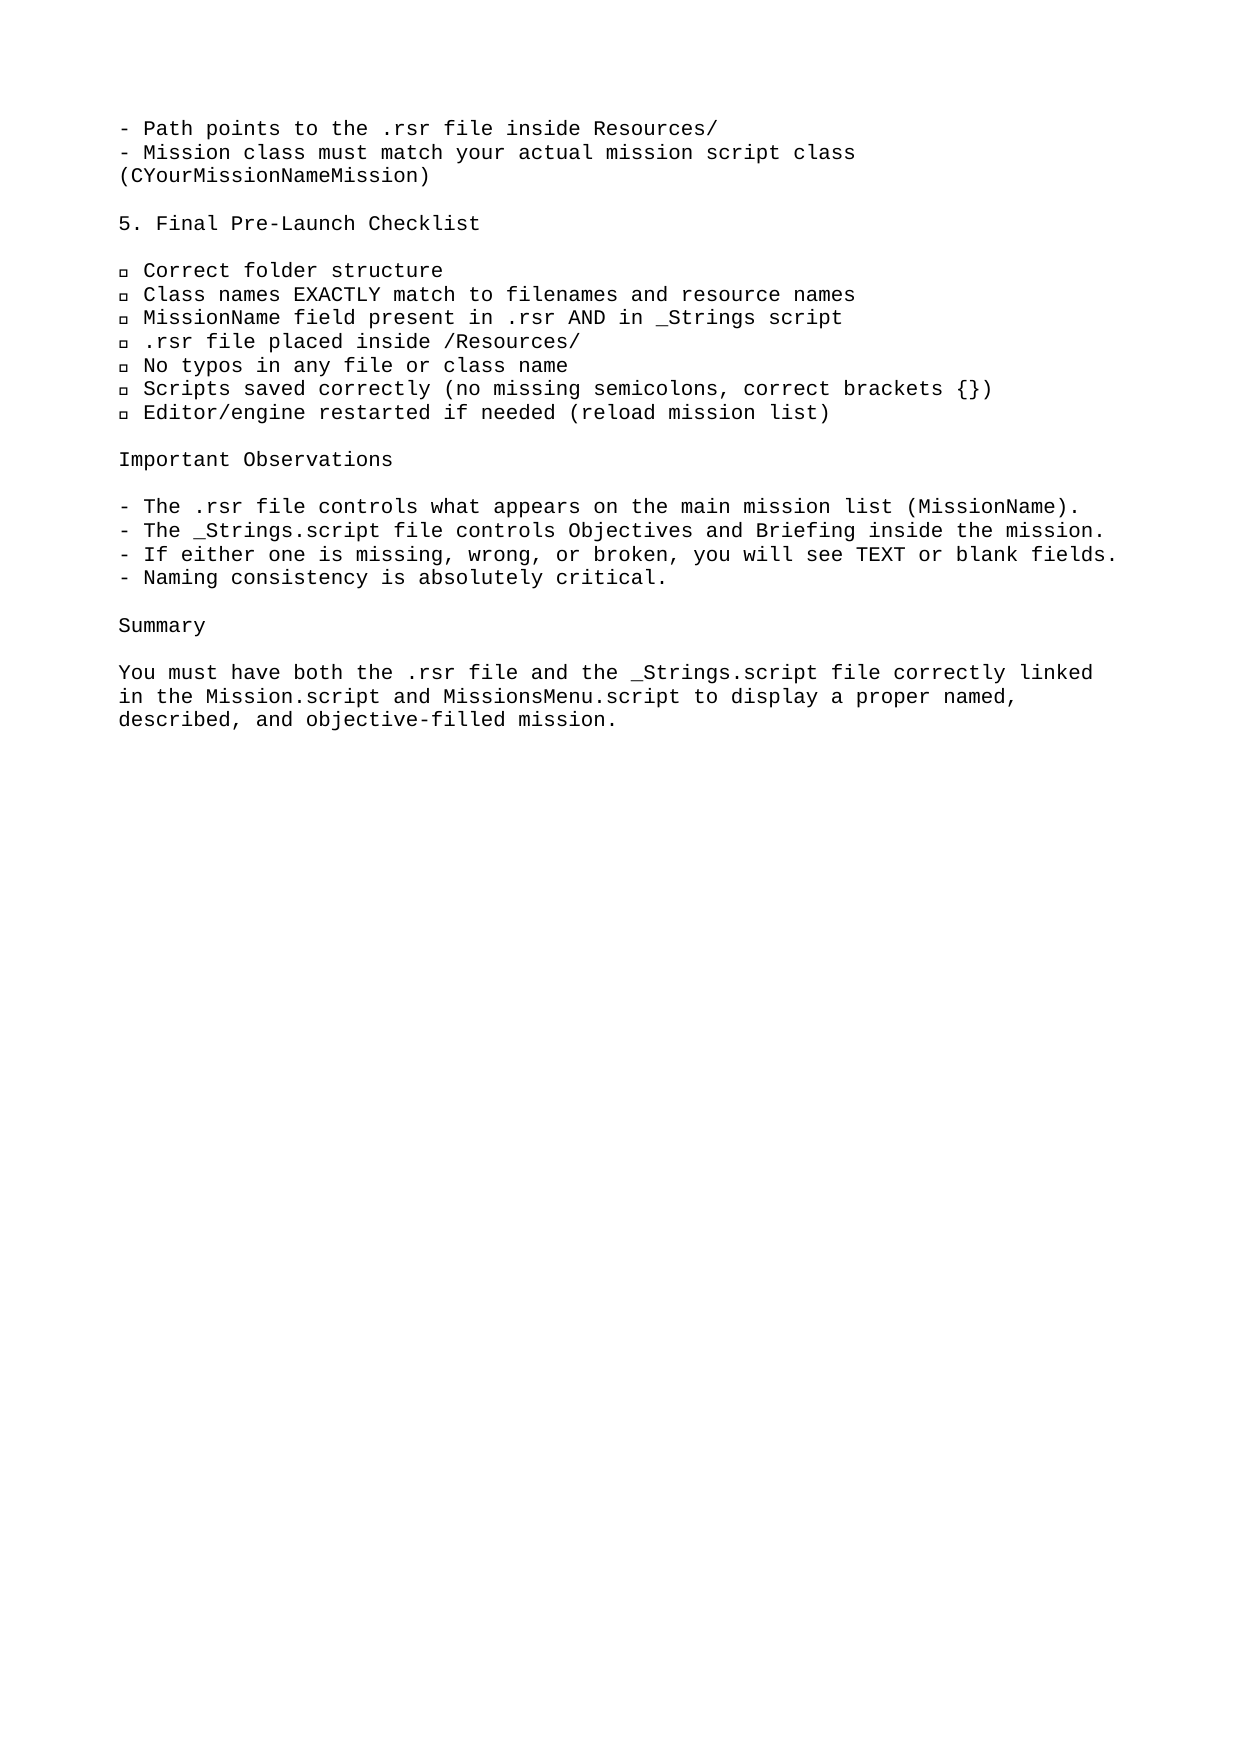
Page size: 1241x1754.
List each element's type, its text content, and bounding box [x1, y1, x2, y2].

text - Mission class must match your actual mission script class (CYourMissionNameMission) [118, 142, 1122, 189]
text - Path points to the .rsr file inside Resources/ [118, 118, 1122, 142]
text You must have both the .rsr file and the _Strings.script file correctly linked in the Mission.script and MissionsMenu.script to display a proper named, described, and objective-filled mission. [118, 662, 1122, 733]
text ✅ No typos in any file or class name [118, 354, 1122, 378]
text ✅ Correct folder structure [118, 260, 1122, 284]
text ✅ Scripts saved correctly (no missing semicolons, correct brackets {}) [118, 378, 1122, 402]
text 5. Final Pre-Launch Checklist [118, 213, 1122, 236]
text - If either one is missing, wrong, or broken, you will see TEXT or blank fields. [118, 544, 1122, 567]
text - Naming consistency is absolutely critical. [118, 567, 1122, 591]
text - The _Strings.script file controls Objectives and Briefing inside the mission. [118, 520, 1122, 544]
text - The .rsr file controls what appears on the main mission list (MissionName). [118, 496, 1122, 520]
text ✅ .rsr file placed inside /Resources/ [118, 331, 1122, 354]
text ✅ Editor/engine restarted if needed (reload mission list) [118, 402, 1122, 426]
text Summary [118, 615, 1122, 638]
text ✅ MissionName field present in .rsr AND in _Strings script [118, 307, 1122, 331]
text ✅ Class names EXACTLY match to filenames and resource names [118, 284, 1122, 307]
text Important Observations [118, 449, 1122, 473]
